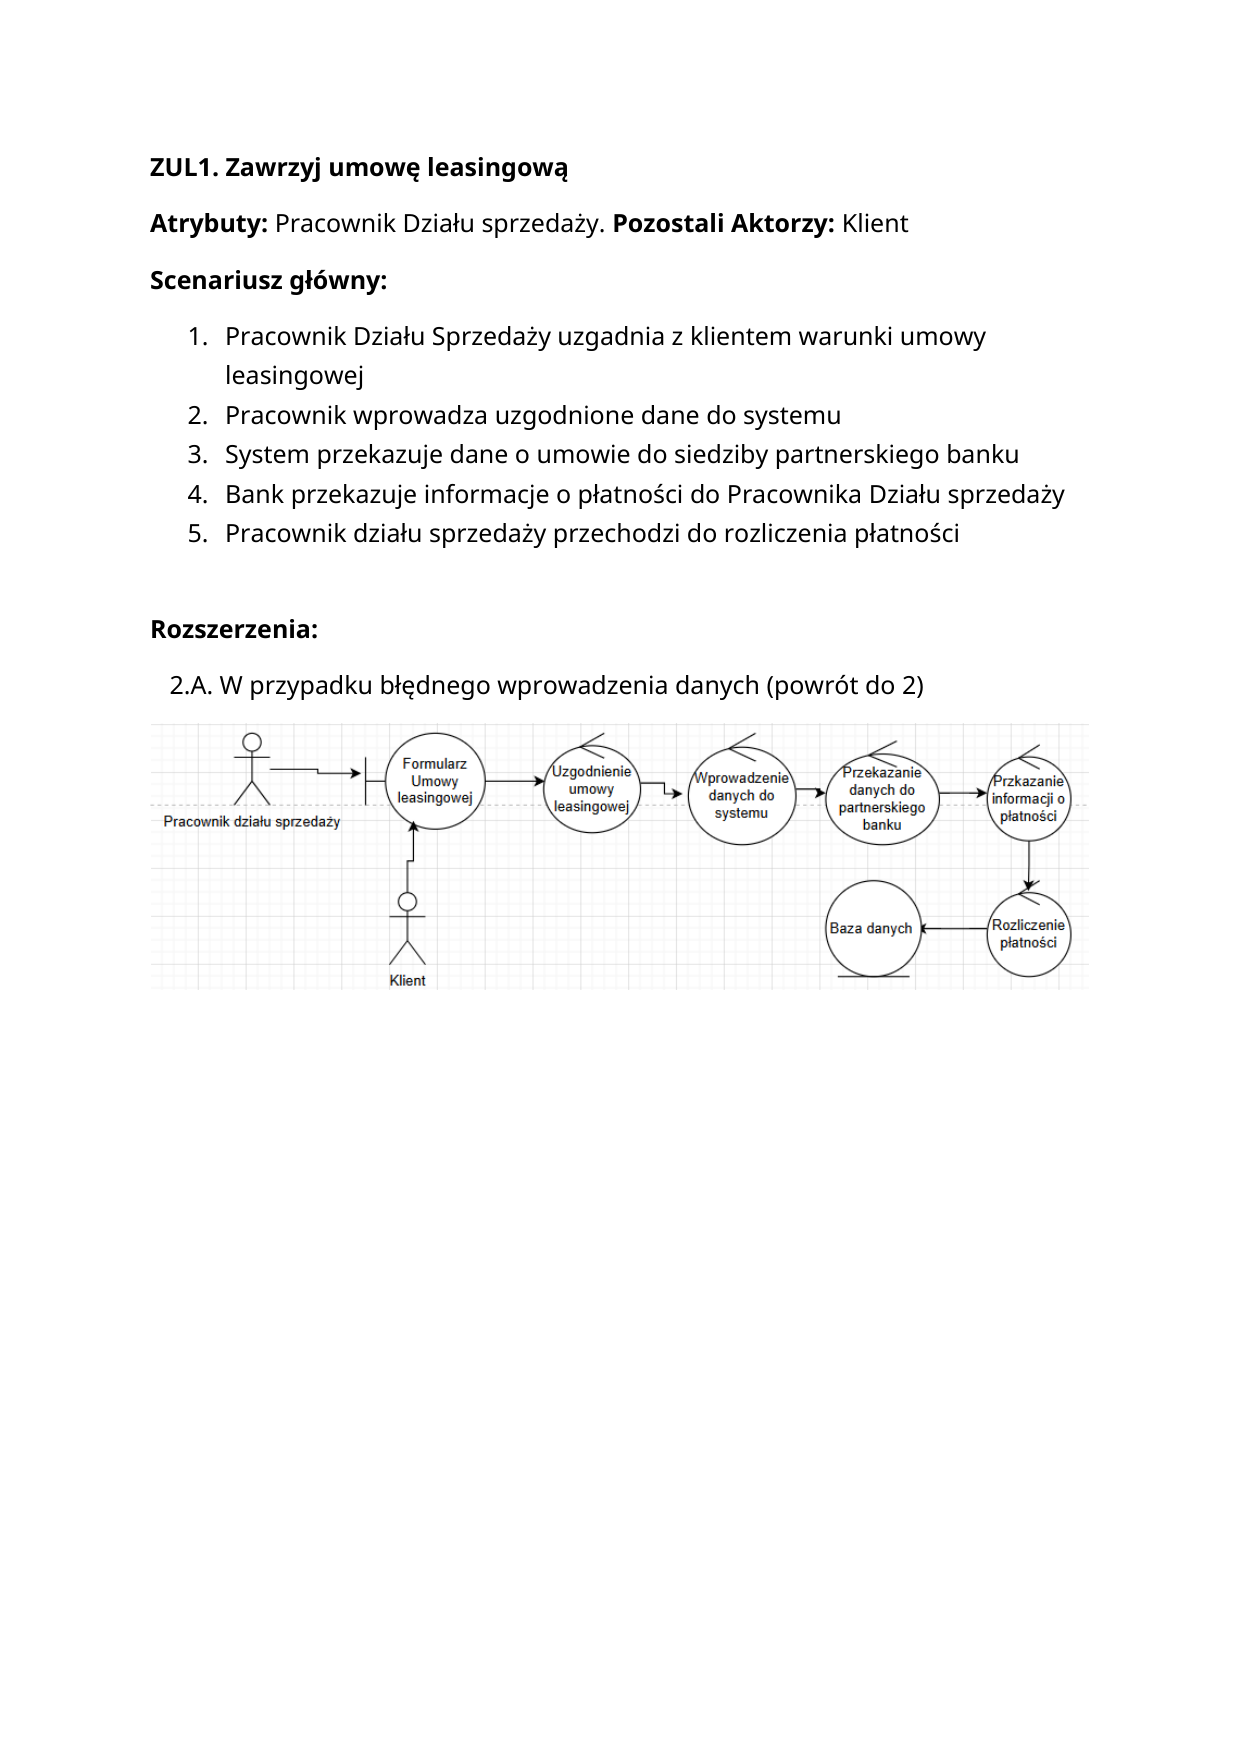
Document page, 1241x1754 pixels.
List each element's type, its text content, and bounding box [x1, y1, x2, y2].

list Pracownik Działu Sprzedaży uzgadnia z klientem warunki umowy leasingowej [187, 318, 1090, 392]
list Bank przekazuje informacje o płatności do Pracownika Działu sprzedaży [187, 476, 1090, 510]
list Pracownik działu sprzedaży przechodzi do rozliczenia płatności [187, 516, 1090, 550]
list System przekazuje dane o umowie do siedziby partnerskiego banku [187, 437, 1090, 471]
text Atrybuty: Pracownik Działu sprzedaży. Pozostali Aktorzy: Klient [150, 206, 1090, 240]
text 2.A. W przypadku błędnego wprowadzenia danych (powrót do 2) [150, 668, 1090, 702]
text ZUL1. Zawrzyj umowę leasingową [150, 150, 1090, 184]
text Scenariusz główny: [150, 262, 1090, 296]
list Pracownik wprowadza uzgodnione dane do systemu [187, 397, 1090, 431]
text Rozszerzenia: [150, 611, 1090, 646]
